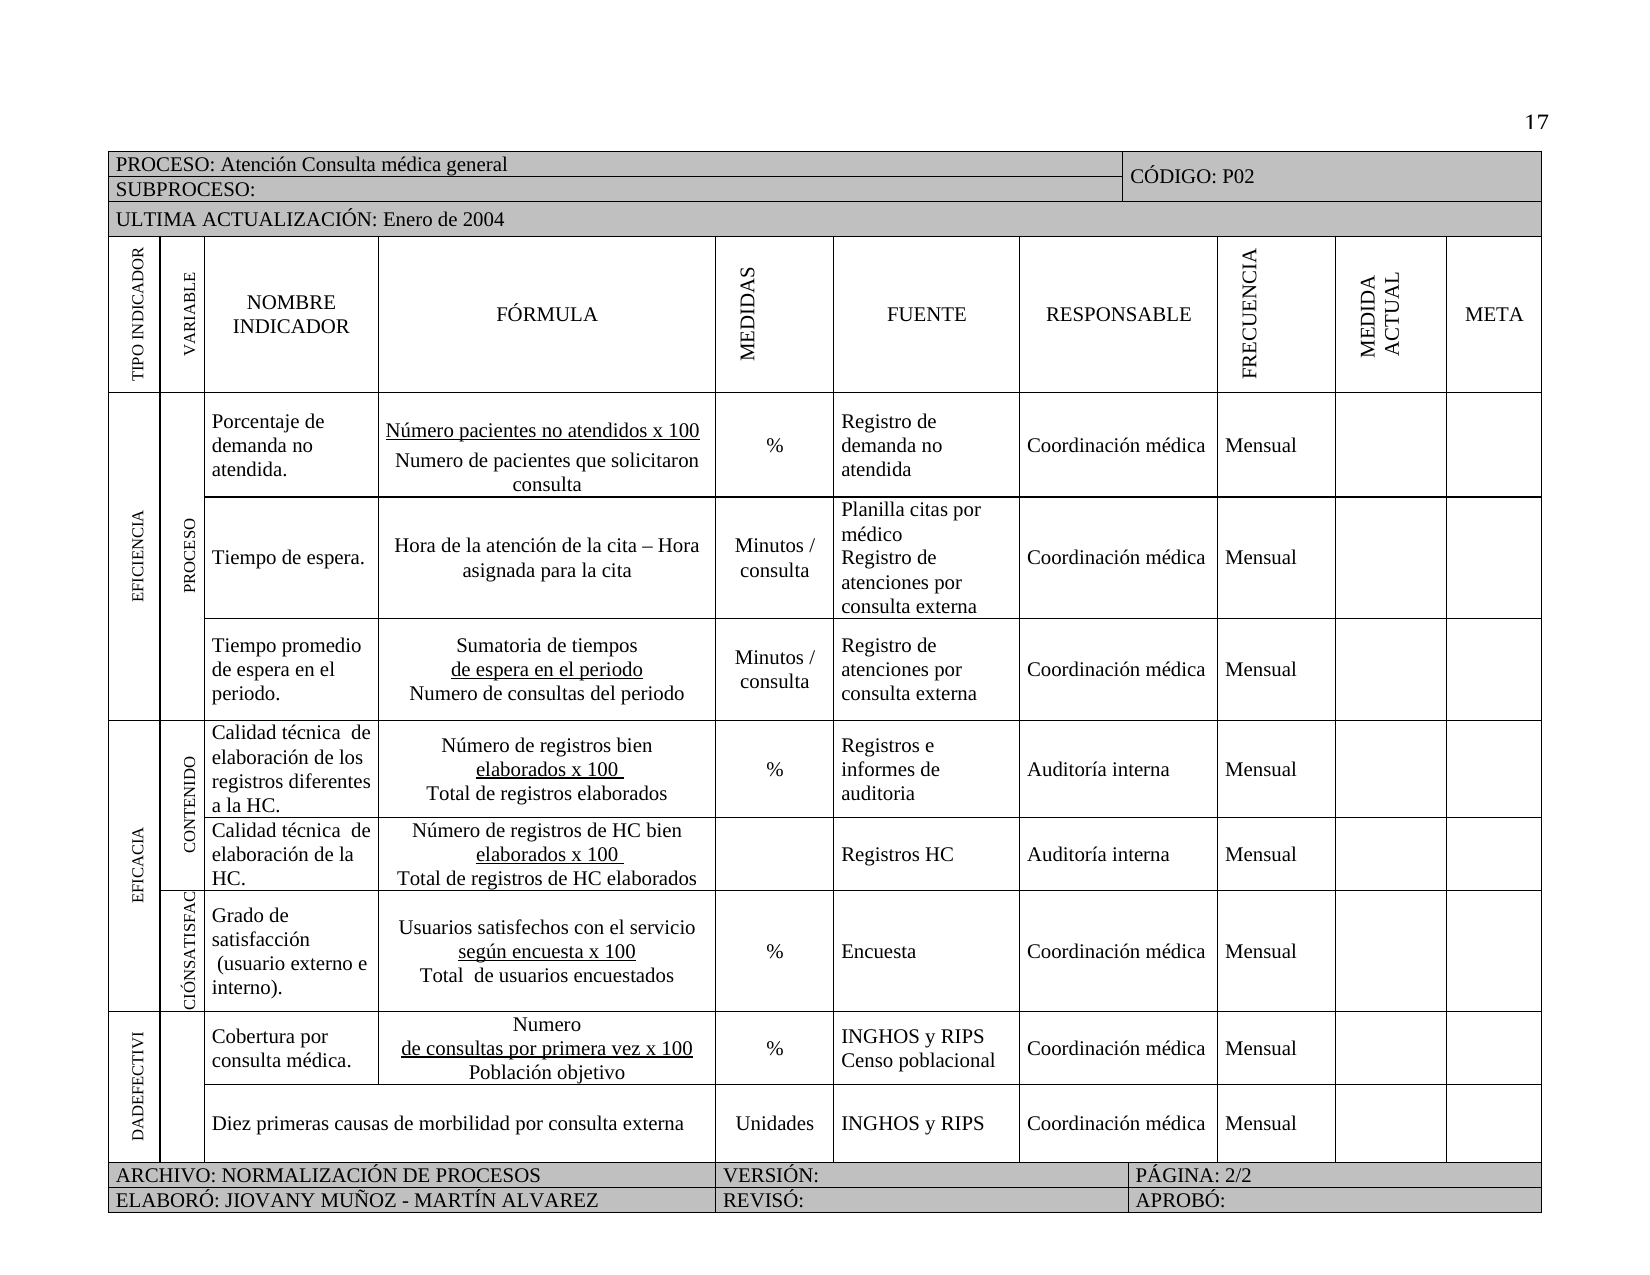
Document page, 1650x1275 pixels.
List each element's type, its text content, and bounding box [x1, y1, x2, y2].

table_cell [1447, 1085, 1541, 1162]
table_cell Unidades [716, 1085, 833, 1162]
table_cell Coordinación médica [1020, 393, 1217, 496]
table_cell Auditoría interna [1020, 818, 1217, 890]
table_cell Mensual [1218, 498, 1335, 618]
text 17 [118, 108, 1549, 128]
table_cell Planilla citas por médico Registro de atenciones por consulta externa [834, 498, 1019, 618]
table_cell [1336, 1085, 1446, 1162]
table_cell Registros HC [834, 818, 1019, 890]
table_header CÓDIGO: P02 [1123, 152, 1541, 201]
table_cell FÓRMULA [379, 237, 715, 392]
table_cell Coordinación médica [1020, 1012, 1217, 1084]
table_cell Auditoría interna [1020, 721, 1217, 817]
table_cell Minutos / consulta [716, 498, 833, 618]
table_cell Grado de satisfacción (usuario externo e interno). [205, 891, 378, 1011]
table_cell Tiempo de espera. [205, 498, 378, 618]
table_cell Minutos / consulta [716, 619, 833, 719]
table_cell [1336, 393, 1446, 496]
table_cell EFICIENCIA [109, 393, 159, 719]
table_cell Registro de demanda no atendida [834, 393, 1019, 496]
table_cell Número de registros de HC bien elaborados x 100 Total de registros de HC elaborados [379, 818, 715, 890]
table_cell MEDIDAS [716, 237, 833, 392]
table_cell % [716, 891, 833, 1011]
table_cell VERSIÓN: [716, 1163, 1128, 1187]
table_cell SATISFAC CIÓN [161, 891, 204, 1011]
table_cell Calidad técnica de elaboración de los registros diferentes a la HC. [205, 721, 378, 817]
table_cell Coordinación médica [1020, 619, 1217, 719]
table_cell EFECTIVI DAD [109, 1012, 159, 1162]
table_cell ULTIMA ACTUALIZACIÓN: Enero de 2004 [109, 202, 1541, 236]
table_cell VARIABLE [161, 237, 204, 392]
table_cell FRECUENCIA [1218, 237, 1335, 392]
table_cell Mensual [1218, 393, 1335, 496]
table_cell NOMBRE INDICADOR [205, 237, 378, 392]
table_cell Mensual [1218, 1085, 1335, 1162]
table_cell [1447, 721, 1541, 817]
table_cell Mensual [1218, 721, 1335, 817]
table_cell ELABORÓ: JIOVANY MUÑOZ - MARTÍN ALVAREZ [109, 1188, 715, 1212]
table_cell CONTENIDO [161, 721, 204, 890]
table_cell TIPO INDICADOR [109, 237, 159, 392]
table_cell % [716, 1012, 833, 1084]
table_cell PÁGINA: 2/2 [1129, 1163, 1541, 1187]
table_cell APROBÓ: [1129, 1188, 1541, 1212]
table_cell MEDIDA ACTUAL [1336, 237, 1446, 392]
table_cell Mensual [1218, 1012, 1335, 1084]
table_cell Hora de la atención de la cita – Hora asignada para la cita [379, 498, 715, 618]
table_cell [1447, 1012, 1541, 1084]
table_cell Usuarios satisfechos con el servicio según encuesta x 100 Total de usuarios encuestados [379, 891, 715, 1011]
table_cell Coordinación médica [1020, 891, 1217, 1011]
table_cell Coordinación médica [1020, 1085, 1217, 1162]
table_cell Registros e informes de auditoria [834, 721, 1019, 817]
table_cell [1336, 721, 1446, 817]
table_cell SUBPROCESO: [109, 177, 1122, 201]
table_cell INGHOS y RIPS Censo poblacional [834, 1012, 1019, 1084]
table_cell INGHOS y RIPS [834, 1085, 1019, 1162]
table_cell [1336, 891, 1446, 1011]
table_cell % [716, 721, 833, 817]
table_cell Tiempo promedio de espera en el periodo. [205, 619, 378, 719]
table_cell [1336, 818, 1446, 890]
table_cell Mensual [1218, 891, 1335, 1011]
table_cell FUENTE [834, 237, 1019, 392]
table_cell Coordinación médica [1020, 498, 1217, 618]
table_cell [1447, 393, 1541, 496]
table_cell [716, 818, 833, 890]
table_cell [1447, 891, 1541, 1011]
table_cell Porcentaje de demanda no atendida. [205, 393, 378, 496]
table_cell Cobertura por consulta médica. [205, 1012, 378, 1084]
table_cell [1336, 619, 1446, 719]
table_cell Encuesta [834, 891, 1019, 1011]
table_cell [1447, 619, 1541, 719]
table_cell [1336, 498, 1446, 618]
table_cell Sumatoria de tiempos de espera en el periodo Numero de consultas del periodo [379, 619, 715, 719]
table_cell EFICACIA [109, 721, 159, 1011]
table_cell Mensual [1218, 818, 1335, 890]
table_cell REVISÓ: [716, 1188, 1128, 1212]
table_cell [161, 1012, 204, 1162]
table_cell Numero de consultas por primera vez x 100 Población objetivo [379, 1012, 715, 1084]
table_cell Diez primeras causas de morbilidad por consulta externa [205, 1085, 715, 1162]
table_cell Registro de atenciones por consulta externa [834, 619, 1019, 719]
table_cell PROCESO [161, 393, 204, 719]
table_cell RESPONSABLE [1020, 237, 1217, 392]
table_cell ARCHIVO: NORMALIZACIÓN DE PROCESOS [109, 1163, 715, 1187]
table_cell Número de registros bien elaborados x 100 Total de registros elaborados [379, 721, 715, 817]
table_cell Calidad técnica de elaboración de la HC. [205, 818, 378, 890]
table_header PROCESO: Atención Consulta médica general [109, 152, 1122, 176]
table_cell [1447, 818, 1541, 890]
table_cell [1336, 1012, 1446, 1084]
table_cell [1447, 498, 1541, 618]
table_cell META [1447, 237, 1541, 392]
table_cell Número pacientes no atendidos x 100 Numero de pacientes que solicitaron consulta [379, 393, 715, 496]
table_cell % [716, 393, 833, 496]
table_cell Mensual [1218, 619, 1335, 719]
